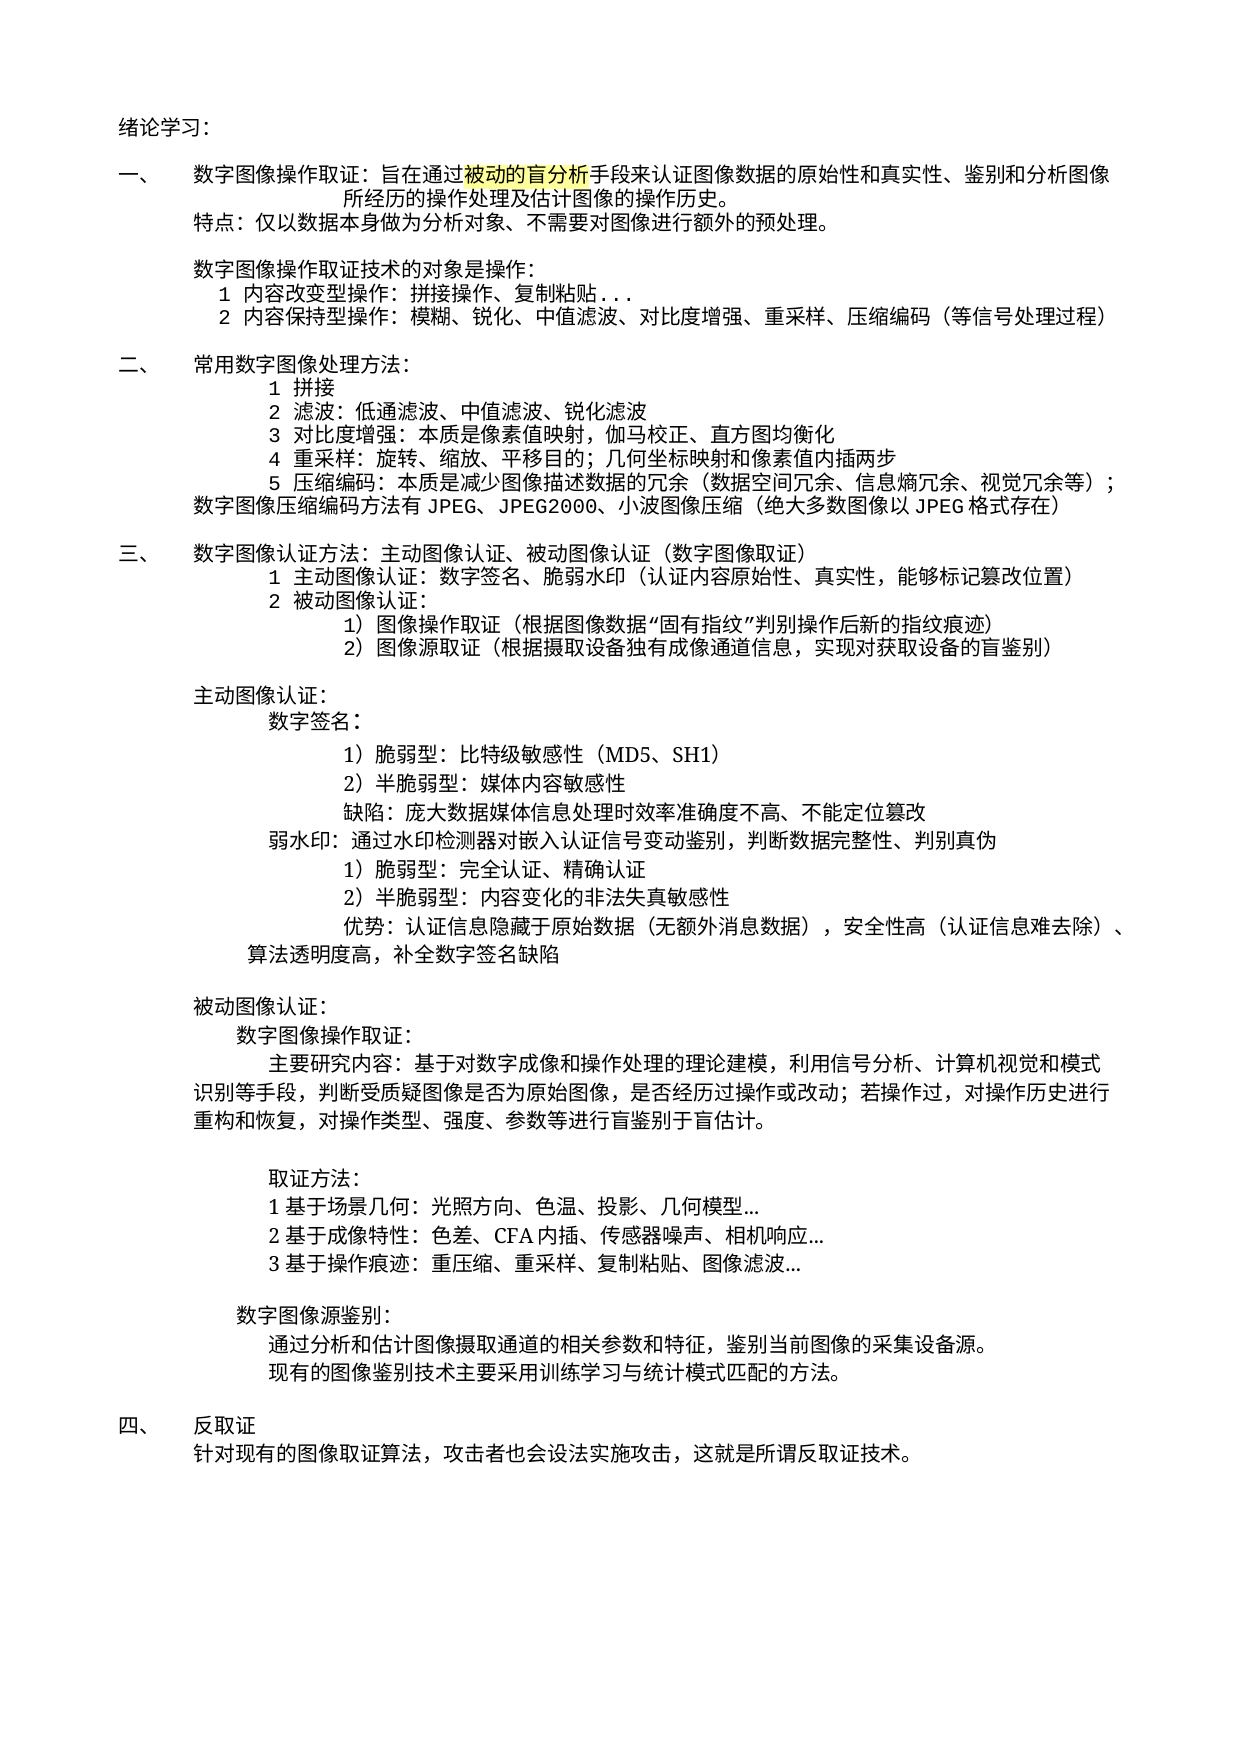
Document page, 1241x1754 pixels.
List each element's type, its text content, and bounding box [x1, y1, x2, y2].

text 识别等手段，判断受质疑图像是否为原始图像，是否经历过操作或改动；若操作过，对操作历史进行 [118, 1078, 1122, 1107]
text 主要研究内容：基于对数字成像和操作处理的理论建模，利用信号分析、计算机视觉和模式 [118, 1049, 1122, 1078]
text 3 对比度增强：本质是像素值映射，伽马校正、直方图均衡化 [118, 426, 1122, 449]
text 1 主动图像认证：数字签名、脆弱水印（认证内容原始性、真实性，能够标记篡改位置） [118, 567, 1122, 591]
text 1）脆弱型：完全认证、精确认证 [118, 855, 1122, 883]
text 数字图像操作取证技术的对象是操作： [118, 260, 1122, 284]
text 重构和恢复，对操作类型、强度、参数等进行盲鉴别于盲估计。 [118, 1107, 1122, 1135]
text 优势：认证信息隐藏于原始数据（无额外消息数据），安全性高（认证信息难去除）、 [118, 912, 1122, 940]
text 2）半脆弱型：媒体内容敏感性 [118, 769, 1122, 798]
text 弱水印：通过水印检测器对嵌入认证信号变动鉴别，判断数据完整性、判别真伪 [118, 826, 1122, 855]
text 二、 常用数字图像处理方法： [118, 354, 1122, 378]
text 针对现有的图像取证算法，攻击者也会设法实施攻击，这就是所谓反取证技术。 [118, 1439, 1122, 1468]
text 2 被动图像认证： [118, 591, 1122, 615]
text 1 内容改变型操作：拼接操作、复制粘贴... [118, 284, 1122, 307]
text 取证方法： [118, 1164, 1122, 1192]
text 特点：仅以数据本身做为分析对象、不需要对图像进行额外的预处理。 [118, 213, 1122, 236]
text 通过分析和估计图像摄取通道的相关参数和特征，鉴别当前图像的采集设备源。 [118, 1330, 1122, 1358]
text 数字签名： [118, 709, 1122, 736]
text 现有的图像鉴别技术主要采用训练学习与统计模式匹配的方法。 [118, 1358, 1122, 1387]
text 2 滤波：低通滤波、中值滤波、锐化滤波 [118, 402, 1122, 426]
text 4 重采样：旋转、缩放、平移目的；几何坐标映射和像素值内插两步 [118, 449, 1122, 473]
text 5 压缩编码：本质是减少图像描述数据的冗余（数据空间冗余、信息熵冗余、视觉冗余等）； [118, 473, 1122, 496]
text 一、 数字图像操作取证：旨在通过被动的盲分析手段来认证图像数据的原始性和真实性、鉴别和分析图像 [118, 165, 1122, 189]
text 主动图像认证： [118, 686, 1122, 709]
text 1）脆弱型：比特级敏感性（MD5、SH1） [118, 736, 1122, 769]
text 2）半脆弱型：内容变化的非法失真敏感性 [118, 883, 1122, 912]
text 缺陷：庞大数据媒体信息处理时效率准确度不高、不能定位篡改 [118, 798, 1122, 826]
text 1 基于场景几何：光照方向、色温、投影、几何模型... [118, 1192, 1122, 1221]
text 所经历的操作处理及估计图像的操作历史。 [118, 189, 1122, 213]
text 算法透明度高，补全数字签名缺陷 [118, 940, 1122, 969]
text 2）图像源取证（根据摄取设备独有成像通道信息，实现对获取设备的盲鉴别） [118, 638, 1122, 662]
text 1 拼接 [118, 378, 1122, 402]
text 三、 数字图像认证方法：主动图像认证、被动图像认证（数字图像取证） [118, 544, 1122, 567]
text 2 内容保持型操作：模糊、锐化、中值滤波、对比度增强、重采样、压缩编码（等信号处理过程） [118, 307, 1122, 331]
text 3 基于操作痕迹：重压缩、重采样、复制粘贴、图像滤波... [118, 1249, 1122, 1278]
text 数字图像源鉴别： [118, 1301, 1122, 1330]
text 数字图像操作取证： [118, 1021, 1122, 1049]
text 被动图像认证： [118, 992, 1122, 1021]
text 四、 反取证 [118, 1411, 1122, 1439]
text 2 基于成像特性：色差、CFA内插、传感器噪声、相机响应... [118, 1221, 1122, 1249]
text 1）图像操作取证（根据图像数据“固有指纹”判别操作后新的指纹痕迹） [118, 615, 1122, 638]
text 数字图像压缩编码方法有JPEG、JPEG2000、小波图像压缩（绝大多数图像以JPEG格式存在） [118, 496, 1122, 520]
text 绪论学习： [118, 118, 1122, 142]
